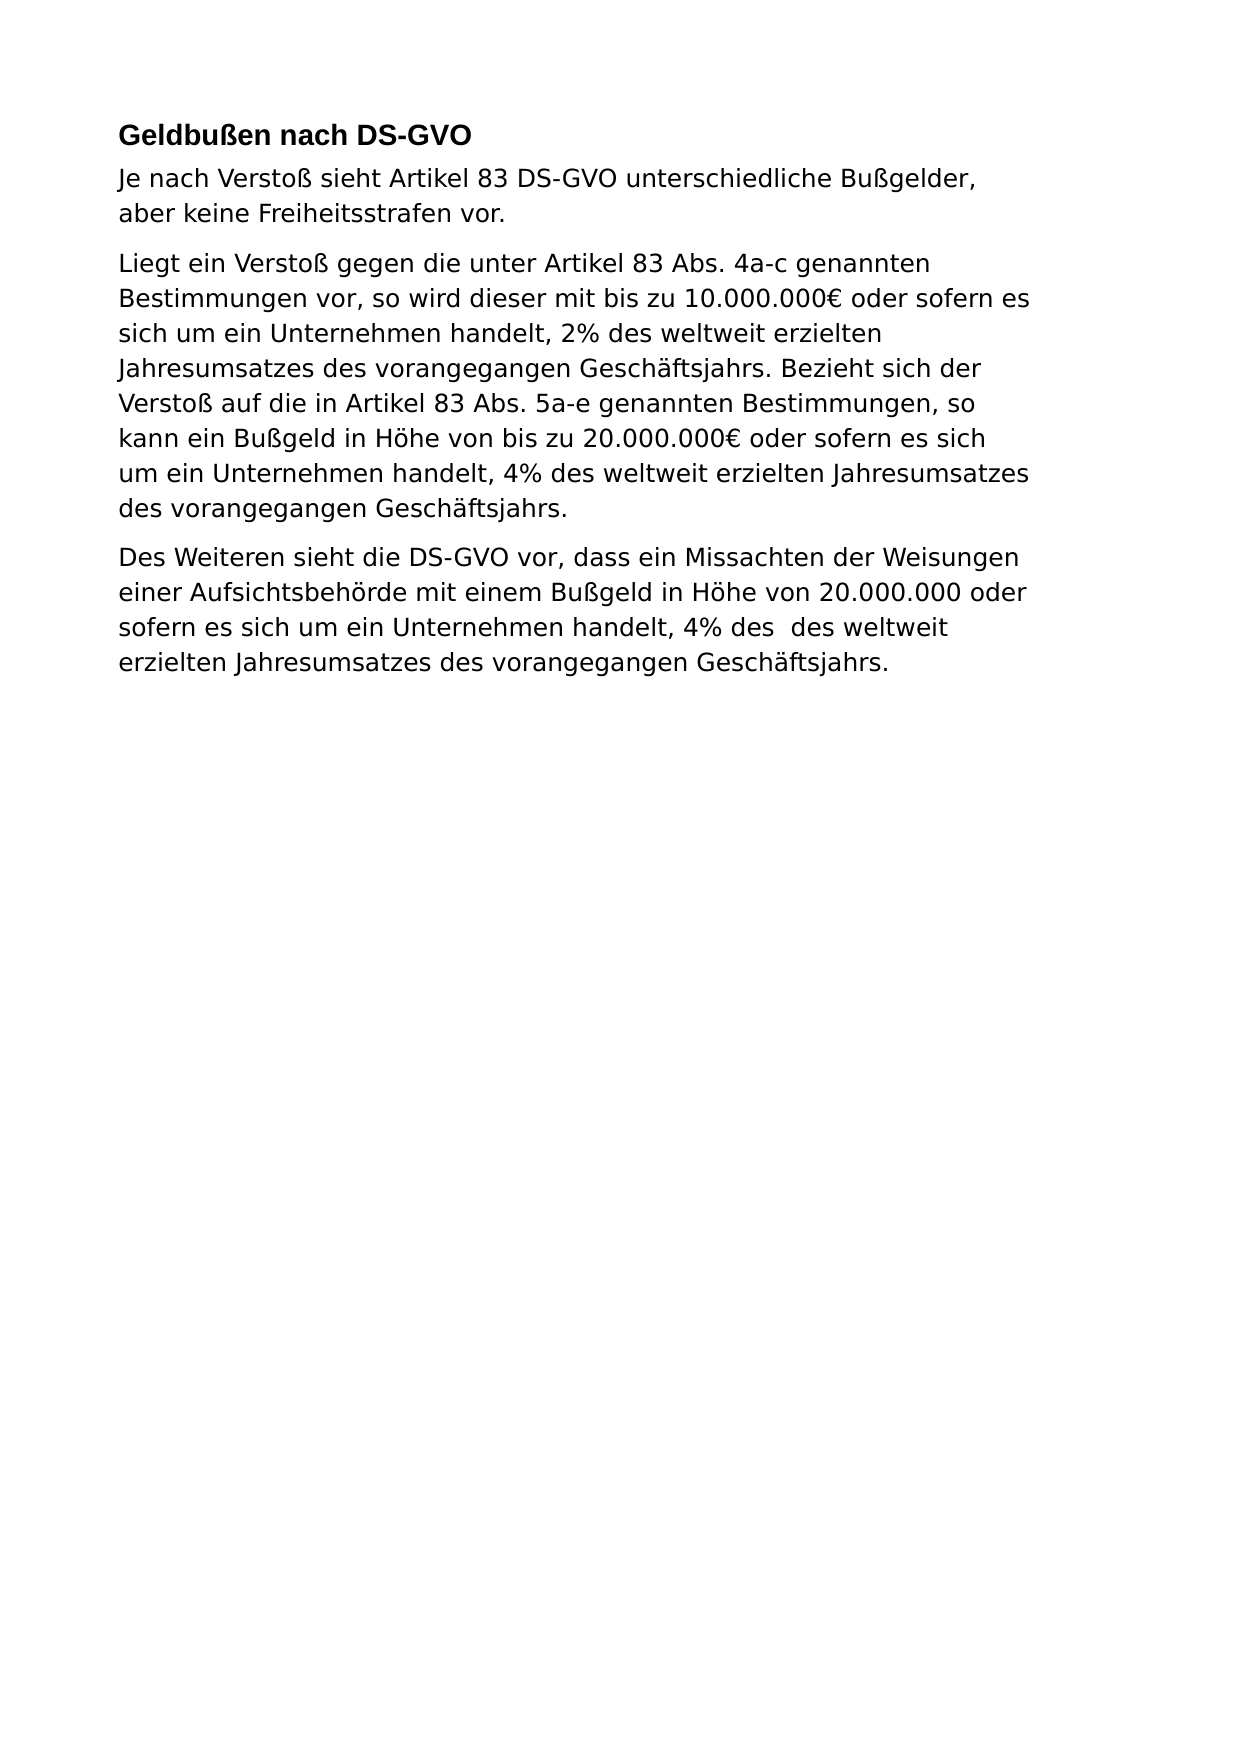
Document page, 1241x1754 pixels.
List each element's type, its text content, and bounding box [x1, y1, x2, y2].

text Je nach Verstoß sieht Artikel 83 DS-GVO unterschiedliche Bußgelder, aber keine Freiheitsstrafen vor. [118, 164, 1033, 228]
text Liegt ein Verstoß gegen die unter Artikel 83 Abs. 4a-c genannten Bestimmungen vor, so wird dieser mit bis zu 10.000.000€ oder sofern es sich um ein Unternehmen handelt, 2% des weltweit erzielten Jahresumsatzes des vorangegangen Geschäftsjahrs. Bezieht sich der Verstoß auf die in Artikel 83 Abs. 5a-e genannten Bestimmungen, so kann ein Bußgeld in Höhe von bis zu 20.000.000€ oder sofern es sich um ein Unternehmen handelt, 4% des weltweit erzielten Jahresumsatzes des vorangegangen Geschäftsjahrs. [118, 249, 1033, 523]
text Des Weiteren sieht die DS-GVO vor, dass ein Missachten der Weisungen einer Aufsichtsbehörde mit einem Bußgeld in Höhe von 20.000.000 oder sofern es sich um ein Unternehmen handelt, 4% des des weltweit erzielten Jahresumsatzes des vorangegangen Geschäftsjahrs. [118, 543, 1033, 678]
subtitle Geldbußen nach DS-GVO [118, 118, 1033, 152]
